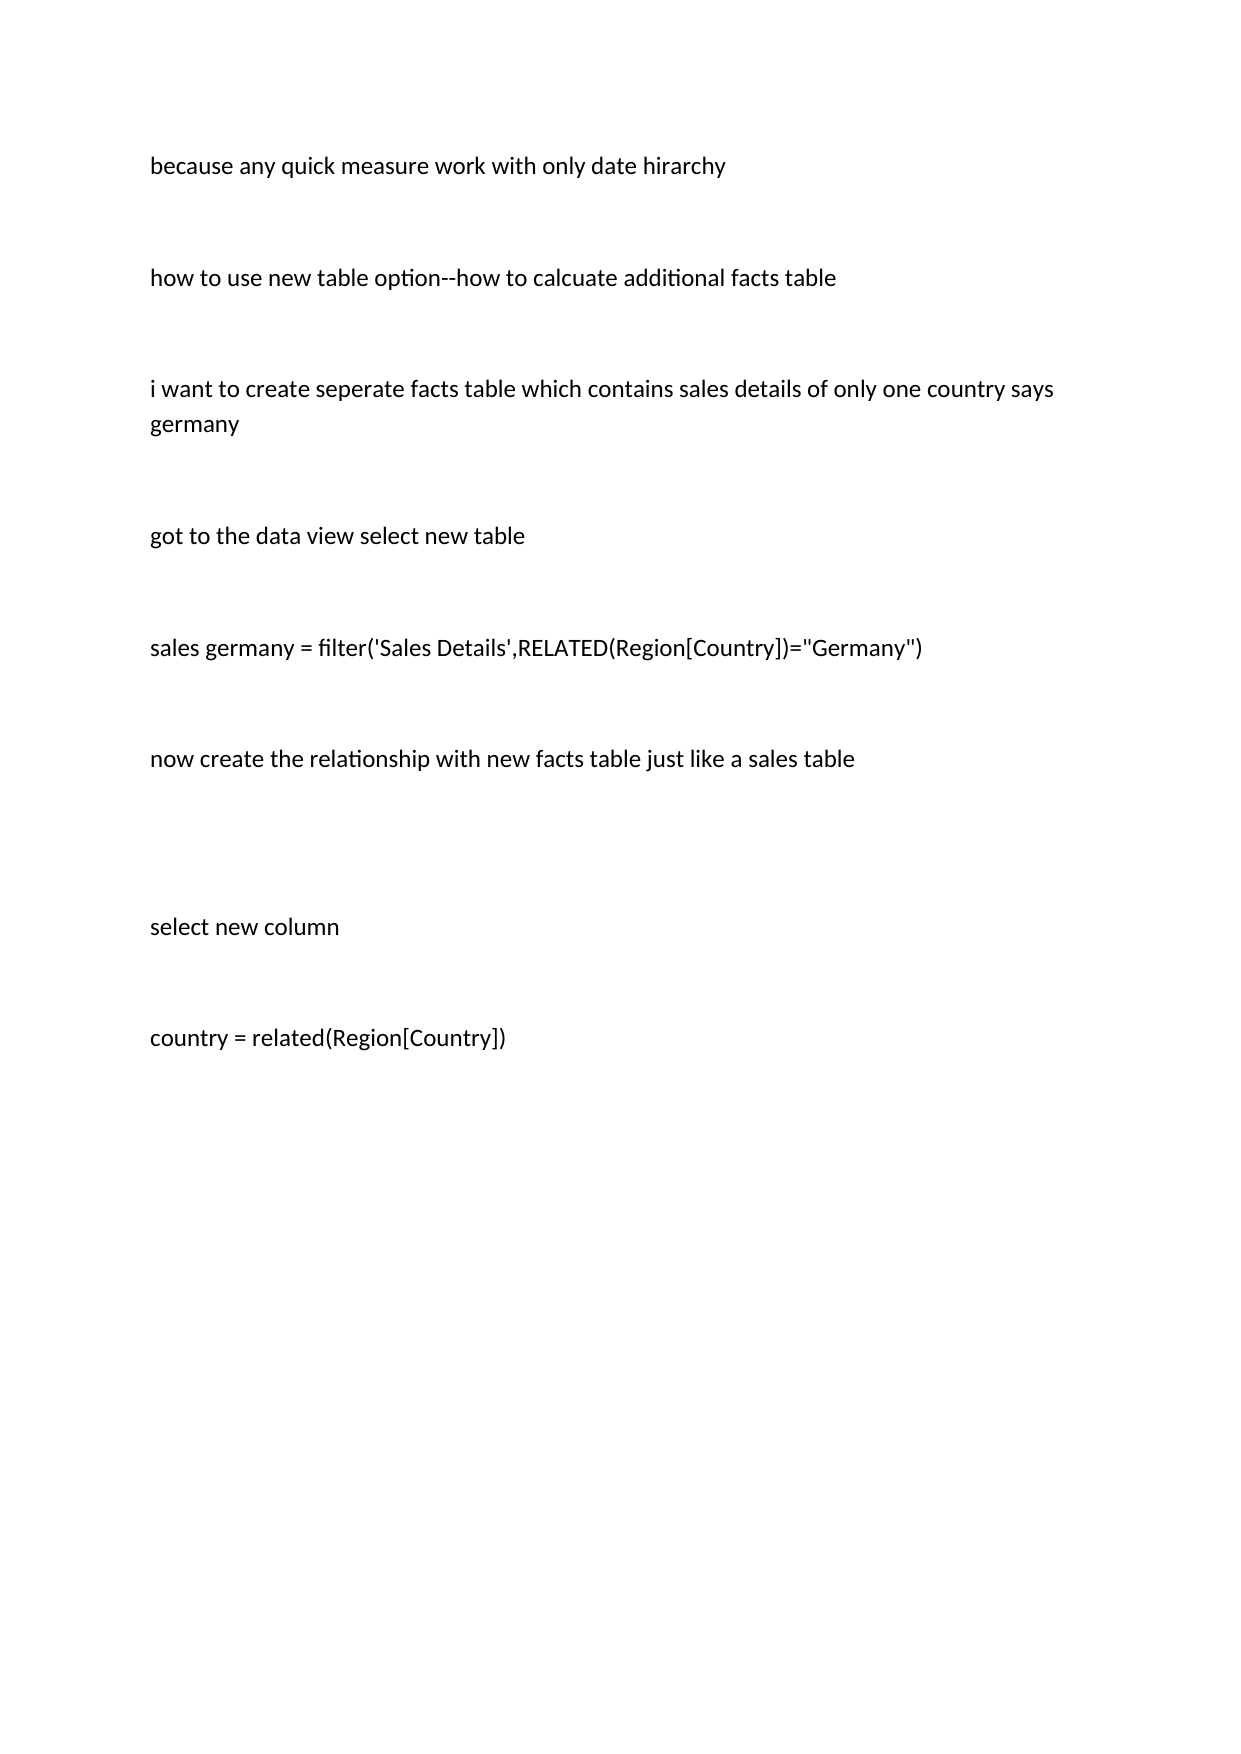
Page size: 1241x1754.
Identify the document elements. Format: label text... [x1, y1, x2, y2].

text because any quick measure work with only date hirarchy [150, 150, 1090, 181]
text country = related(Region[Country]) [150, 1022, 1090, 1053]
text sales germany = filter('Sales Details',RELATED(Region[Country])="Germany") [150, 632, 1090, 662]
text i want to create seperate facts table which contains sales details of only one country says germany [150, 373, 1090, 439]
text now create the relationship with new facts table just like a sales table [150, 743, 1090, 774]
text select new column [150, 911, 1090, 941]
text got to the data view select new table [150, 520, 1090, 551]
text how to use new table option--how to calcuate additional facts table [150, 262, 1090, 292]
